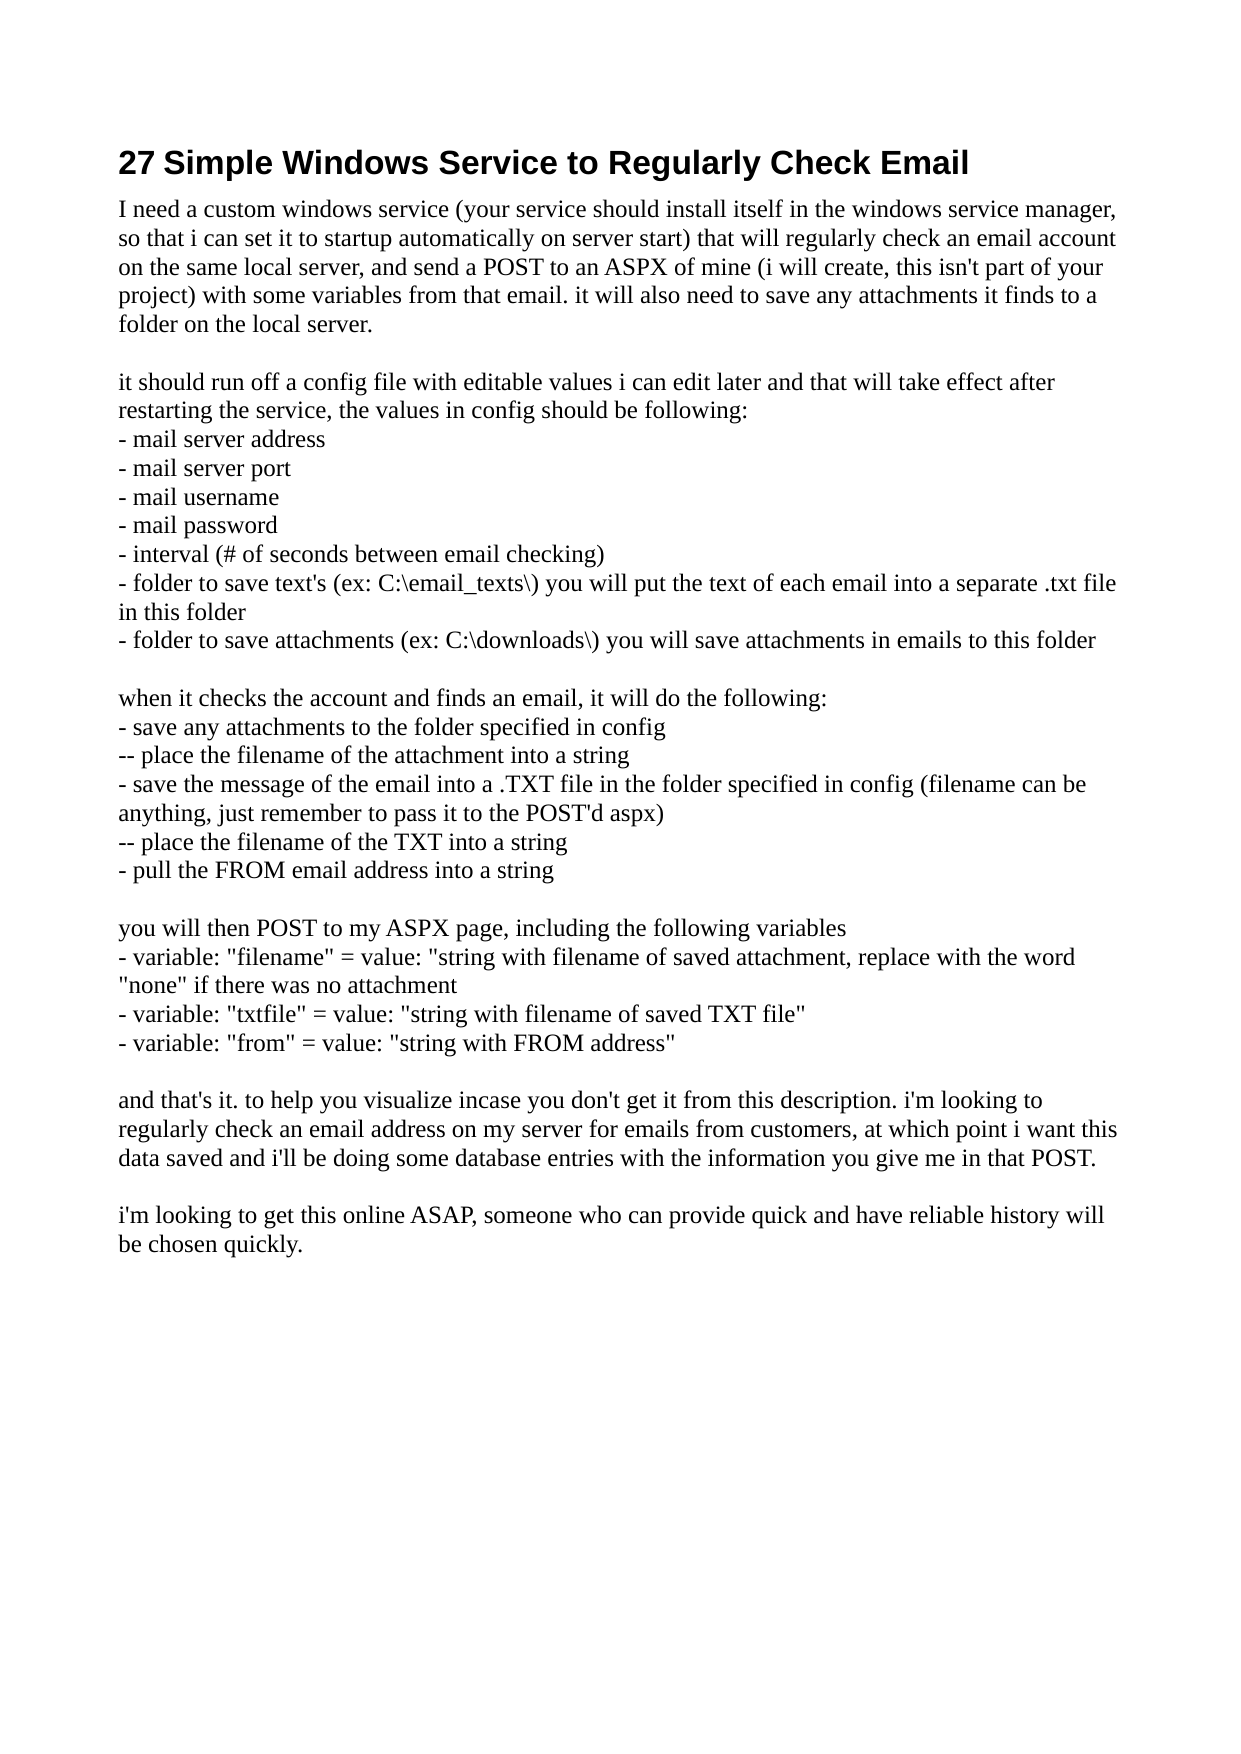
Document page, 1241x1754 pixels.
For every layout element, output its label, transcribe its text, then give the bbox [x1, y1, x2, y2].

subtitle Simple Windows Service to Regularly Check Email [118, 143, 1122, 182]
text I need a custom windows service (your service should install itself in the windows service manager, so that i can set it to startup automatically on server start) that will regularly check an email account on the same local server, and send a POST to an ASPX of mine (i will create, this isn't part of your project) with some variables from that email. it will also need to save any attachments it finds to a folder on the local server. it should run off a config file with editable values i can edit later and that will take effect after restarting the service, the values in config should be following: - mail server address - mail server port - mail username - mail password - interval (# of seconds between email checking) - folder to save text's (ex: C:\email_texts\) you will put the text of each email into a separate .txt file in this folder - folder to save attachments (ex: C:\downloads\) you will save attachments in emails to this folder when it checks the account and finds an email, it will do the following: - save any attachments to the folder specified in config -- place the filename of the attachment into a string - save the message of the email into a .TXT file in the folder specified in config (filename can be anything, just remember to pass it to the POST'd aspx) -- place the filename of the TXT into a string - pull the FROM email address into a string you will then POST to my ASPX page, including the following variables - variable: "filename" = value: "string with filename of saved attachment, replace with the word "none" if there was no attachment - variable: "txtfile" = value: "string with filename of saved TXT file" - variable: "from" = value: "string with FROM address" and that's it. to help you visualize incase you don't get it from this description. i'm looking to regularly check an email address on my server for emails from customers, at which point i want this data saved and i'll be doing some database entries with the information you give me in that POST. i'm looking to get this online ASAP, someone who can provide quick and have reliable history will be chosen quickly. [118, 194, 1122, 1258]
